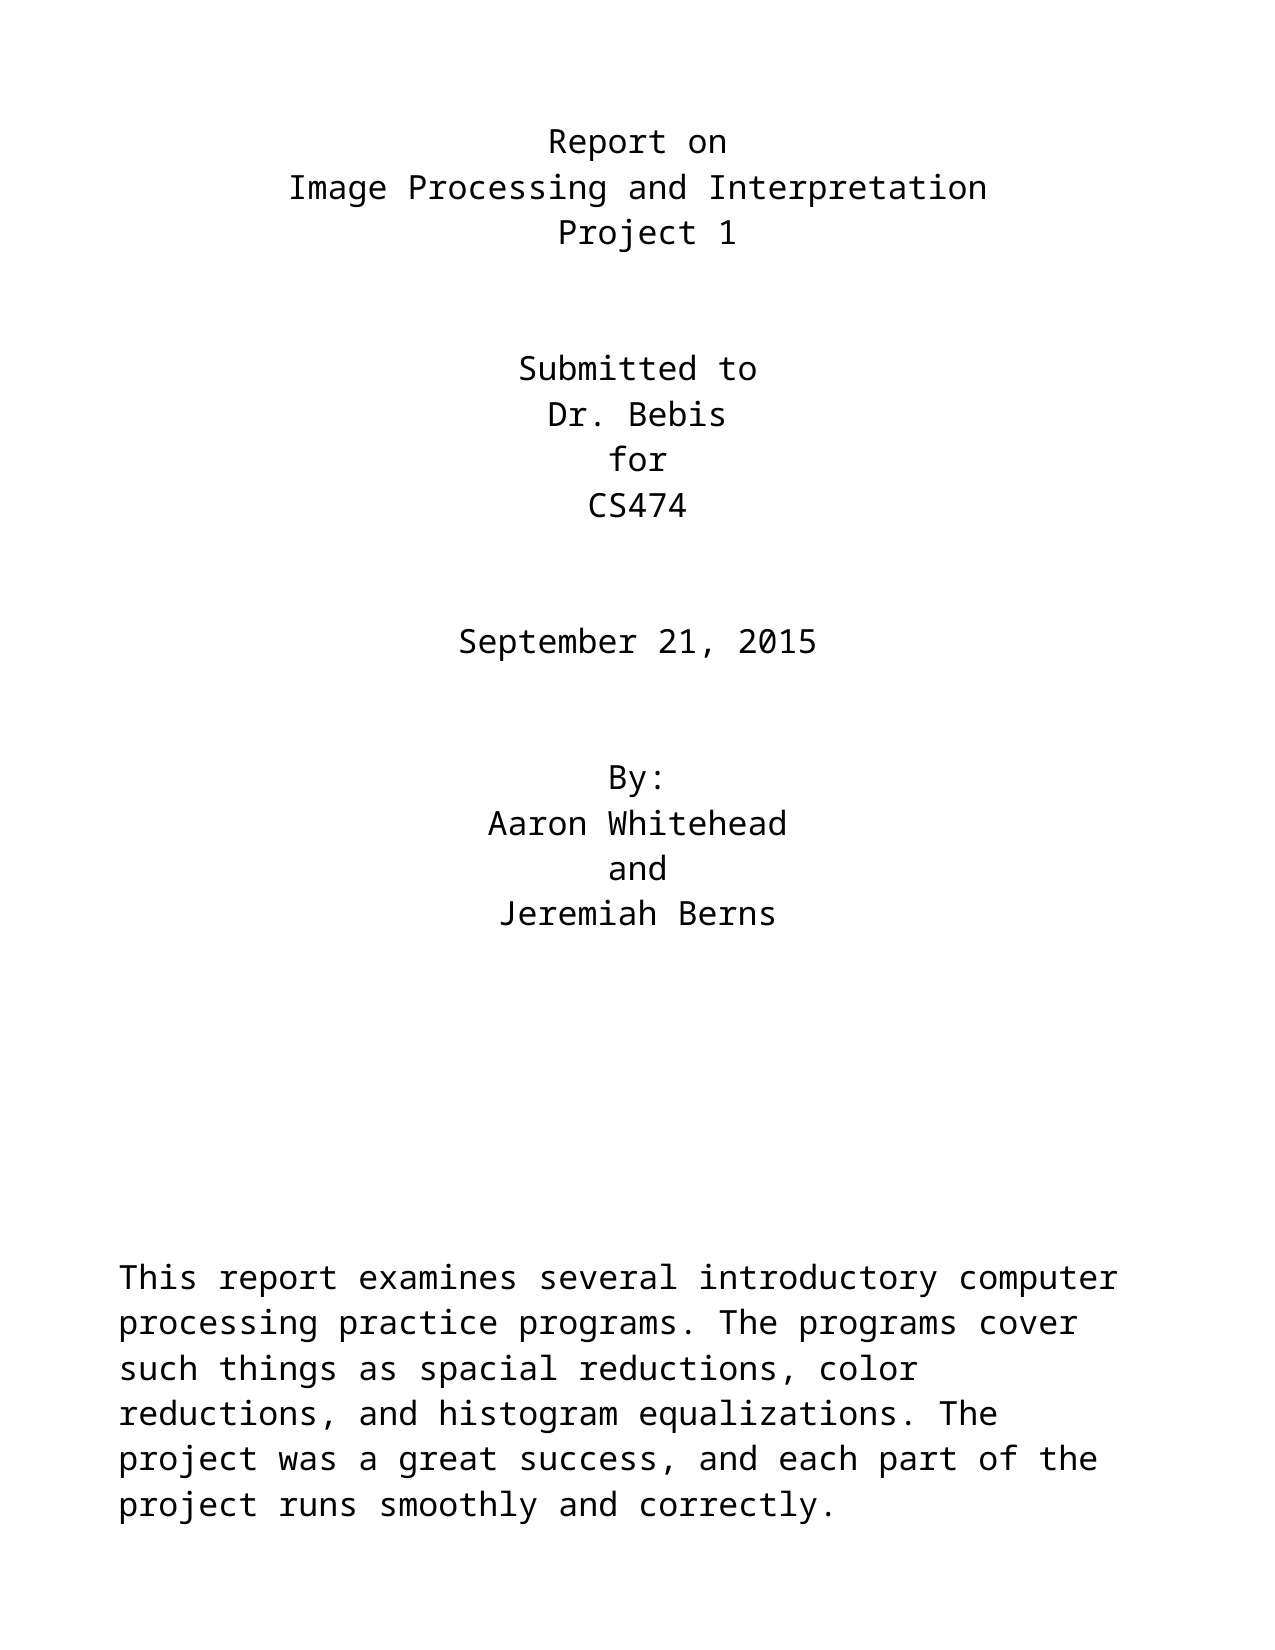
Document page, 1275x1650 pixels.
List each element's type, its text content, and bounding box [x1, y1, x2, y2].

text Jeremiah Berns [118, 890, 1157, 936]
text Submitted to [118, 345, 1157, 391]
text for [118, 436, 1157, 481]
text CS474 [118, 481, 1157, 527]
text and [118, 845, 1157, 890]
text This report examines several introductory computer processing practice programs. The programs cover such things as spacial reductions, color reductions, and histogram equalizations. The project was a great success, and each part of the project runs smoothly and correctly. [118, 1253, 1157, 1526]
text By: [118, 754, 1157, 799]
text Dr. Bebis [118, 391, 1157, 436]
text Image Processing and Interpretation [118, 163, 1157, 209]
text September 21, 2015 [118, 618, 1157, 663]
text Report on [118, 118, 1157, 163]
text Project 1 [118, 209, 1157, 254]
text Aaron Whitehead [118, 799, 1157, 845]
